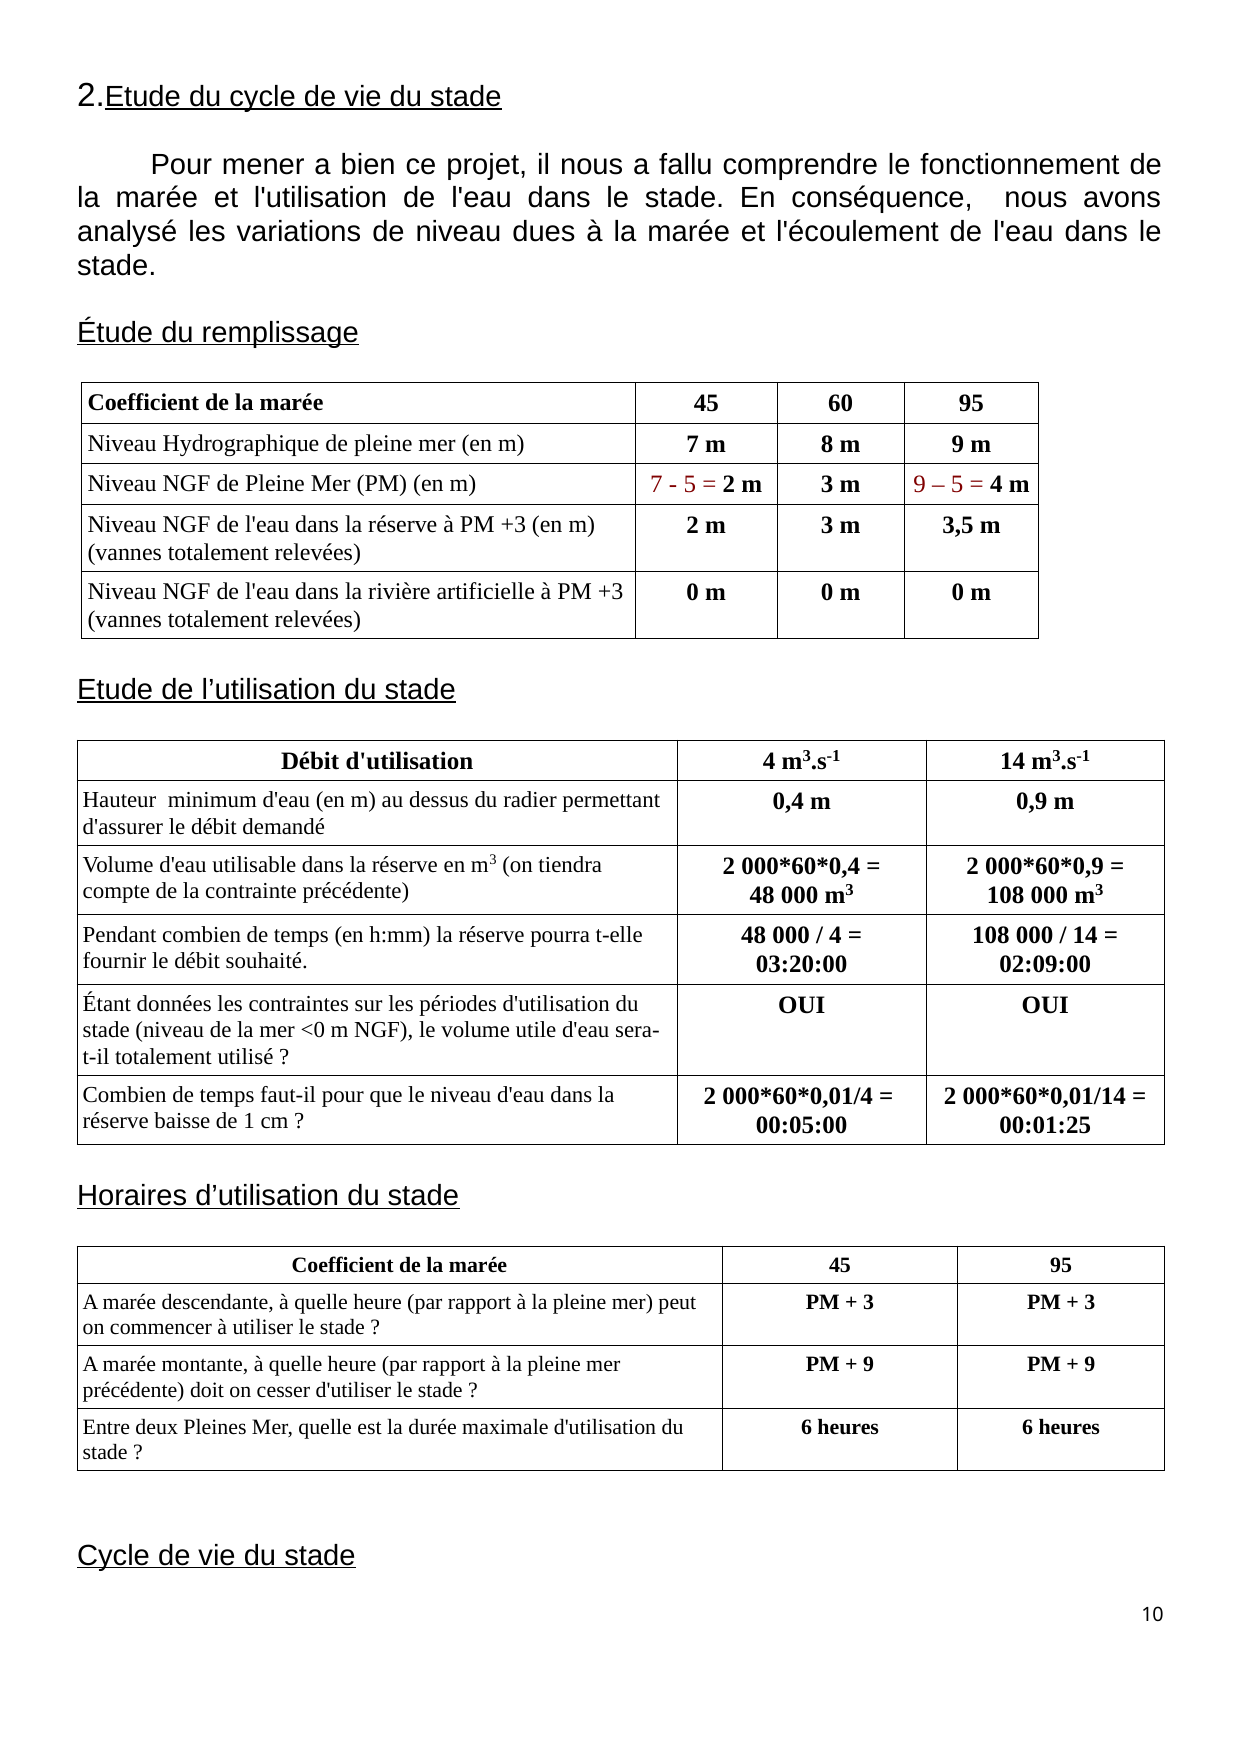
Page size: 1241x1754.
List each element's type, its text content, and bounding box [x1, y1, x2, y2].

table_cell 2 000*60*0,4 = 48 000 m3 [678, 846, 926, 914]
table_cell 6 heures [958, 1409, 1164, 1470]
table_cell 8 m [778, 424, 904, 463]
table_cell Niveau NGF de Pleine Mer (PM) (en m) [82, 464, 635, 504]
text Étude du remplissage [77, 315, 1163, 348]
table_cell Volume d'eau utilisable dans la réserve en m3 (on tiendra compte de la contrainte précédente) [78, 846, 677, 914]
text Etude de l’utilisation du stade [77, 672, 1163, 706]
table_cell Entre deux Pleines Mer, quelle est la durée maximale d'utilisation du stade ? [78, 1409, 722, 1470]
table_cell Étant données les contraintes sur les périodes d'utilisation du stade (niveau de la mer <0 m NGF), le volume utile d'eau sera-t-il totalement utilisé ? [78, 985, 677, 1075]
table_cell 108 000 / 14 = 02:09:00 [927, 915, 1164, 984]
table_cell 3,5 m [905, 505, 1038, 571]
table_header 4 m3.s-1 [678, 741, 926, 780]
table_cell PM + 9 [958, 1346, 1164, 1407]
table_cell PM + 3 [723, 1284, 957, 1345]
table_cell 3 m [778, 464, 904, 504]
table_cell A marée descendante, à quelle heure (par rapport à la pleine mer) peut on commencer à utiliser le stade ? [78, 1284, 722, 1345]
table_cell 2 m [636, 505, 777, 571]
table_header 95 [958, 1247, 1164, 1283]
table_cell 0 m [778, 572, 904, 638]
table_cell Pendant combien de temps (en h:mm) la réserve pourra t-elle fournir le débit souhaité. [78, 915, 677, 984]
table_cell 48 000 / 4 = 03:20:00 [678, 915, 926, 984]
table_header 14 m3.s-1 [927, 741, 1164, 780]
text Cycle de vie du stade [77, 1537, 1163, 1571]
table_cell PM + 3 [958, 1284, 1164, 1345]
table_header 95 [905, 383, 1038, 422]
table_cell 7 - 5 = 2 m [636, 464, 777, 504]
table_header Débit d'utilisation [78, 741, 677, 780]
table_cell 9 m [905, 424, 1038, 463]
table_cell 6 heures [723, 1409, 957, 1470]
table_cell Niveau NGF de l'eau dans la rivière artificielle à PM +3 (vannes totalement relevées) [82, 572, 635, 638]
table_cell Niveau NGF de l'eau dans la réserve à PM +3 (en m) (vannes totalement relevées) [82, 505, 635, 571]
table_header Coefficient de la marée [82, 383, 635, 422]
table_header Coefficient de la marée [78, 1247, 722, 1283]
table_header 60 [778, 383, 904, 422]
table_cell OUI [678, 985, 926, 1075]
table_cell 2 000*60*0,01/14 = 00:01:25 [927, 1076, 1164, 1144]
text Horaires d’utilisation du stade [77, 1178, 1163, 1212]
table_cell 0,9 m [927, 781, 1164, 845]
table_cell 0 m [636, 572, 777, 638]
table_cell Niveau Hydrographique de pleine mer (en m) [82, 424, 635, 463]
table_cell 0 m [905, 572, 1038, 638]
table_cell 0,4 m [678, 781, 926, 845]
table_cell 3 m [778, 505, 904, 571]
list Etude du cycle de vie du stade [77, 75, 1163, 113]
table_cell 2 000*60*0,01/4 = 00:05:00 [678, 1076, 926, 1144]
table_cell 2 000*60*0,9 = 108 000 m3 [927, 846, 1164, 914]
text Pour mener a bien ce projet, il nous a fallu comprendre le fonctionnement de la marée et l'utilisation de l'eau dans le stade. En conséquence, nous avons analysé les variations de niveau dues à la marée et l'écoulement de l'eau dans le stade. [77, 147, 1163, 281]
table_cell A marée montante, à quelle heure (par rapport à la pleine mer précédente) doit on cesser d'utiliser le stade ? [78, 1346, 722, 1407]
table_cell Combien de temps faut-il pour que le niveau d'eau dans la réserve baisse de 1 cm ? [78, 1076, 677, 1144]
table_cell OUI [927, 985, 1164, 1075]
table_header 45 [723, 1247, 957, 1283]
table_cell PM + 9 [723, 1346, 957, 1407]
table_cell 9 – 5 = 4 m [905, 464, 1038, 504]
table_header 45 [636, 383, 777, 422]
table_cell Hauteur minimum d'eau (en m) au dessus du radier permettant d'assurer le débit demandé [78, 781, 677, 845]
table_cell 7 m [636, 424, 777, 463]
